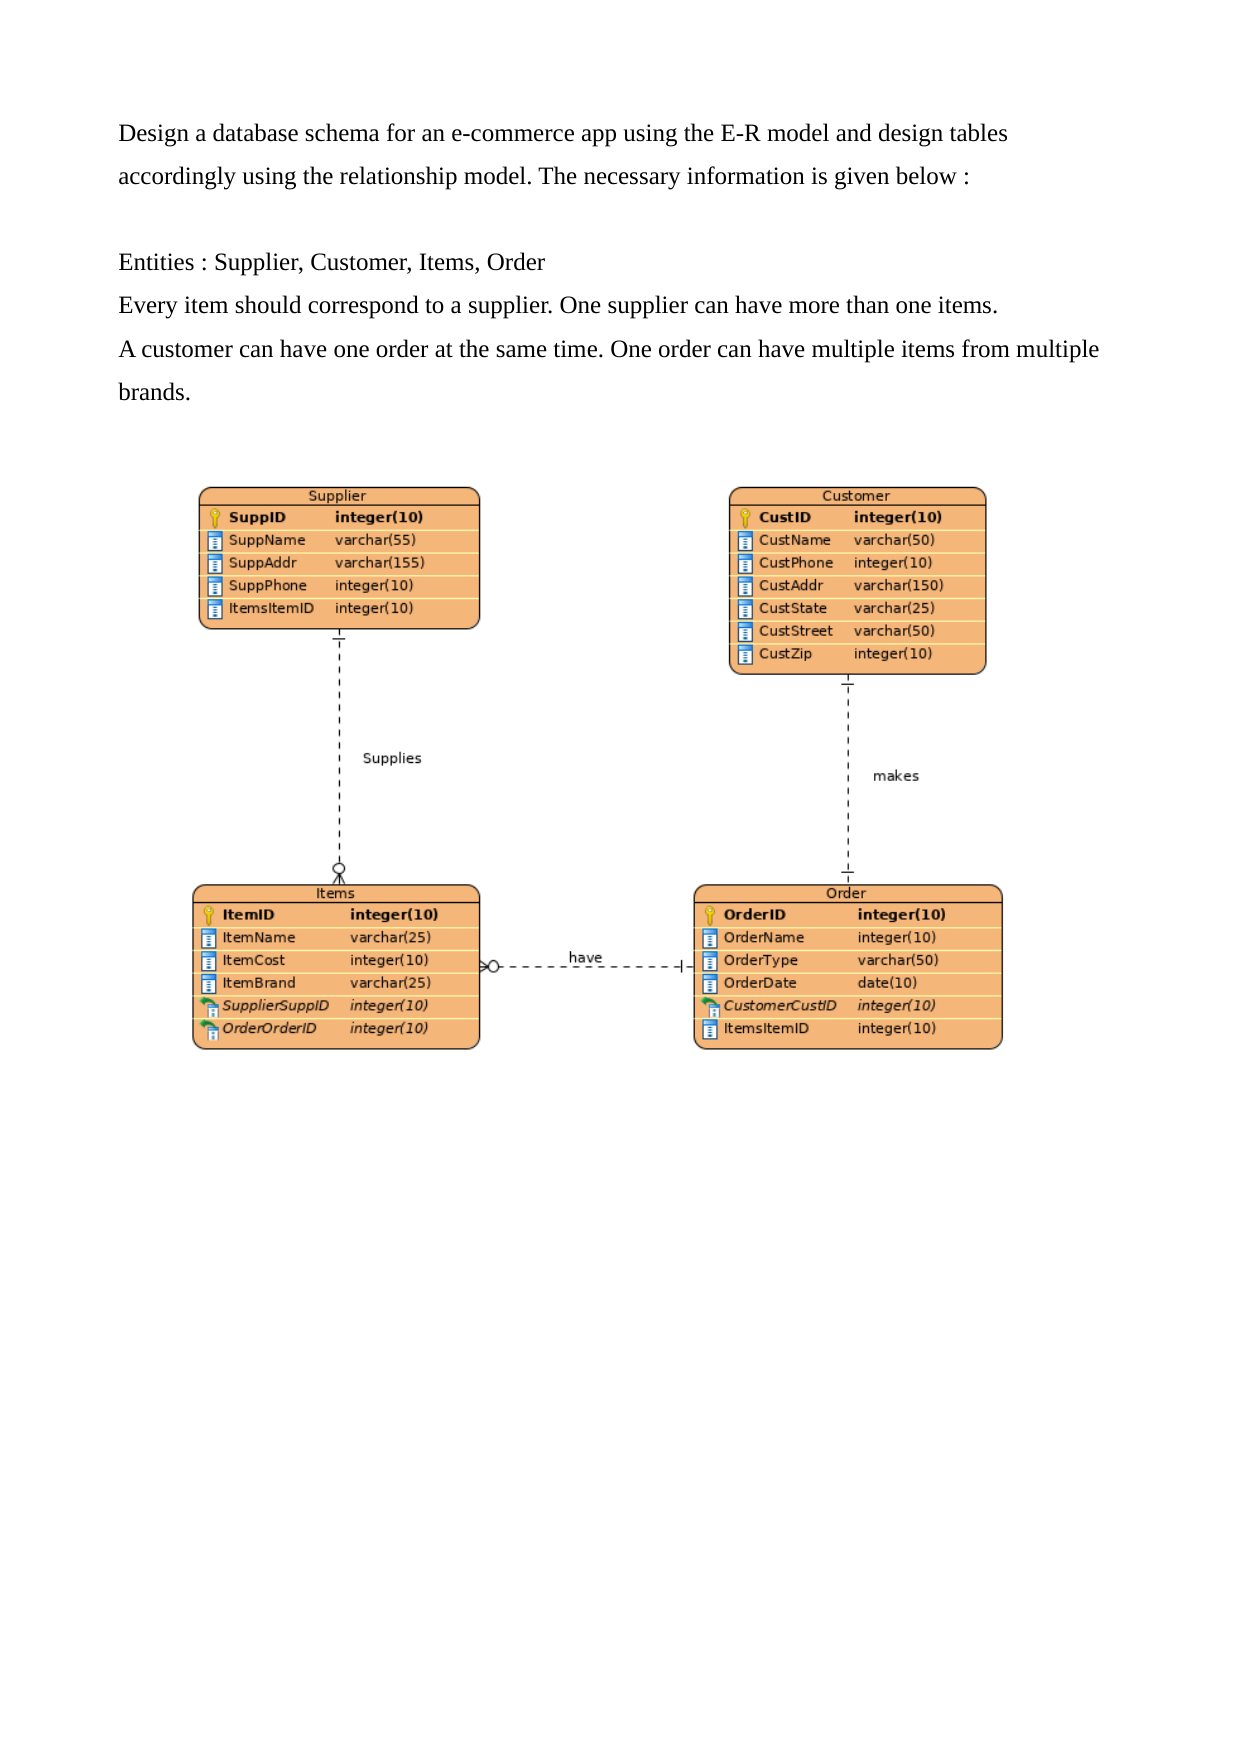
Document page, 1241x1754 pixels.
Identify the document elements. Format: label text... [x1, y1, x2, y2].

text Design a database schema for an e-commerce app using the E-R model and design tables accordingly using the relationship model. The necessary information is given below : Entities : Supplier, Customer, Items, Order Every item should correspond to a supplier. One supplier can have more than one items. A customer can have one order at the same time. One order can have multiple items from multiple brands. [118, 118, 1122, 406]
picture [118, 463, 1123, 1114]
